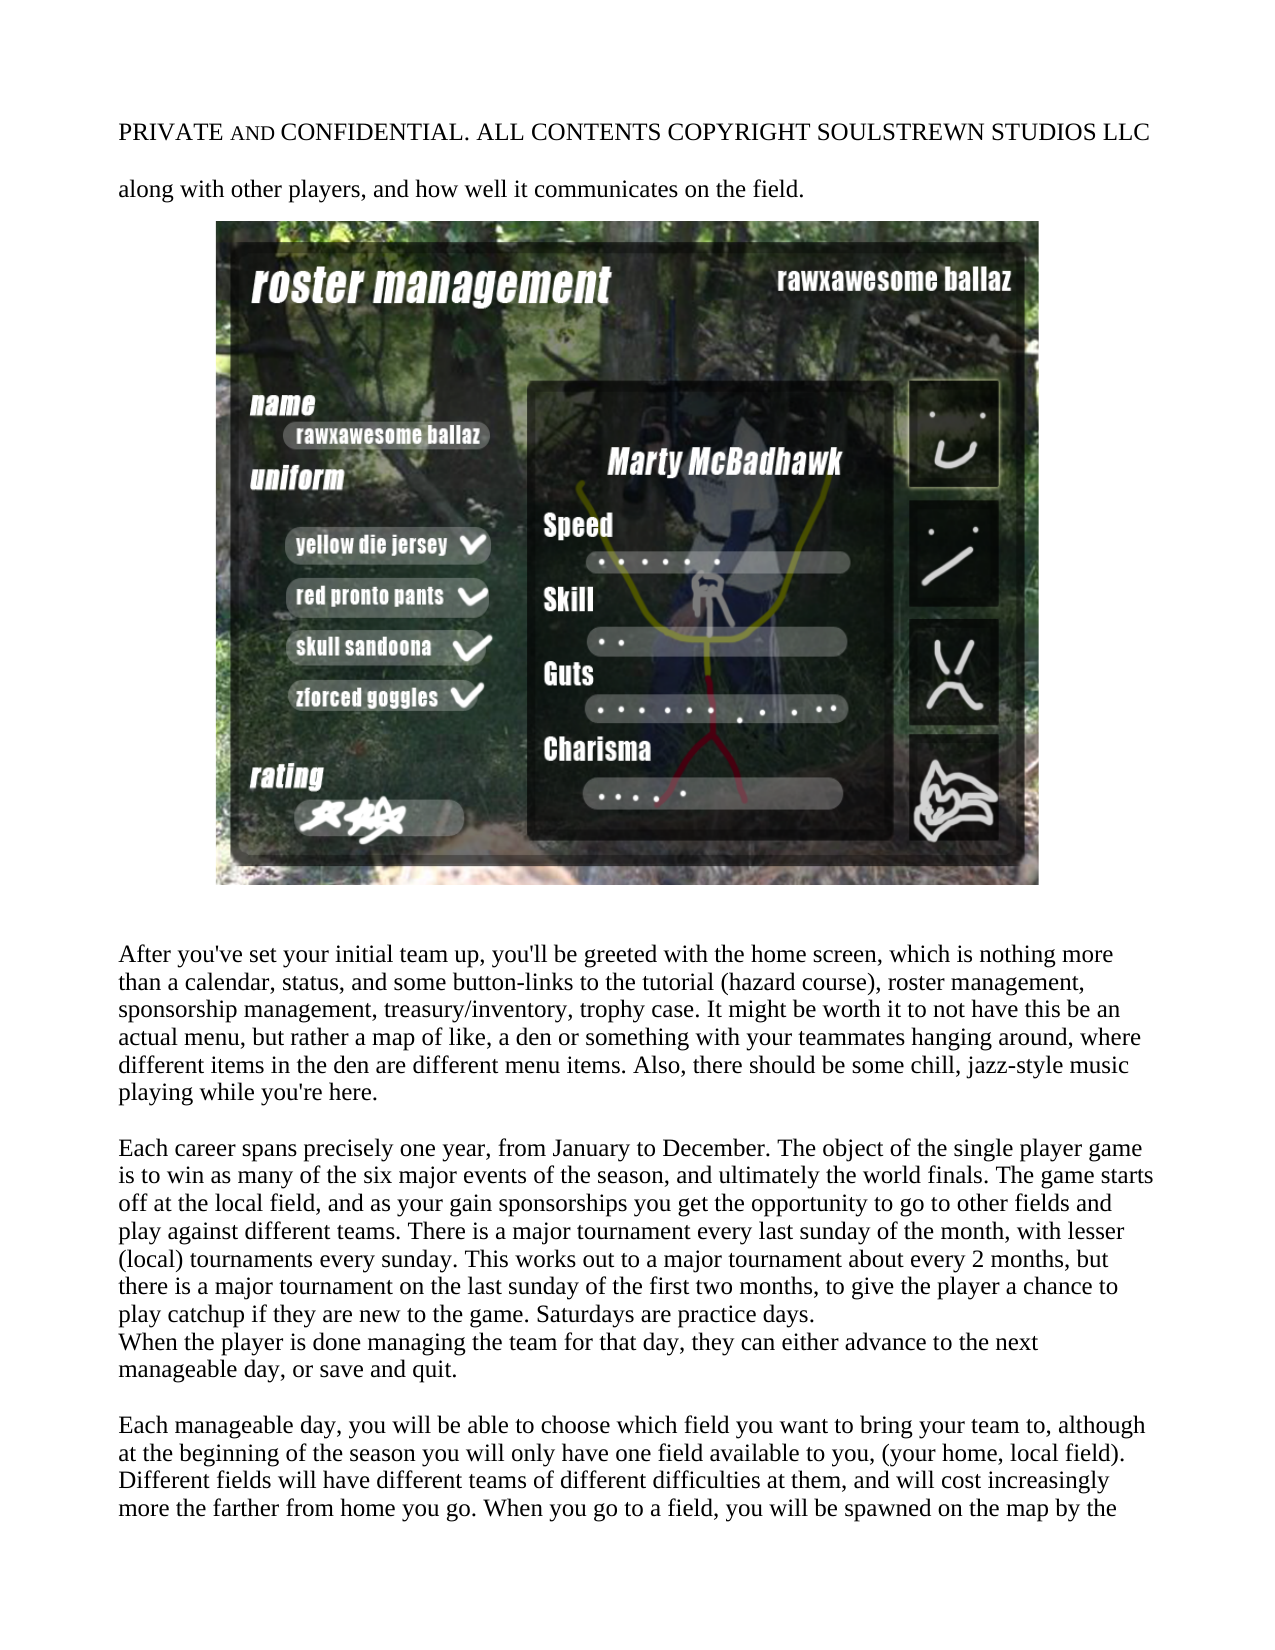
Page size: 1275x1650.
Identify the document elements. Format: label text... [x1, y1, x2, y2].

text When the player is done managing the team for that day, they can either advance to the next manageable day, or save and quit. [118, 1328, 1157, 1383]
text Each manageable day, you will be able to choose which field you want to bring your team to, although at the beginning of the season you will only have one field available to you, (your home, local field). Different fields will have different teams of different difficulties at them, and will cost increasingly more the farther from home you go. When you go to a field, you will be spawned on the map by the [118, 1411, 1157, 1522]
text Each career spans precisely one year, from January to December. The object of the single player game is to win as many of the six major events of the season, and ultimately the world finals. The game starts off at the local field, and as your gain sponsorships you get the opportunity to go to other fields and play against different teams. There is a major tournament every last sunday of the month, with lesser (local) tournaments every sunday. This works out to a major tournament about every 2 months, but there is a major tournament on the last sunday of the first two months, to give the player a chance to play catchup if they are new to the game. Saturdays are practice days. [118, 1134, 1157, 1328]
text along with other players, and how well it communicates on the field. [118, 175, 1157, 203]
text After you've set your initial team up, you'll be greeted with the home screen, which is nothing more than a calendar, status, and some button-links to the tutorial (hazard course), roster management, sponsorship management, treasury/inventory, trophy case. It might be worth it to not have this be an actual menu, but rather a map of like, a den or something with your teammates hanging around, where different items in the den are different menu items. Also, there should be some chill, jazz-style music playing while you're here. [118, 940, 1157, 1106]
